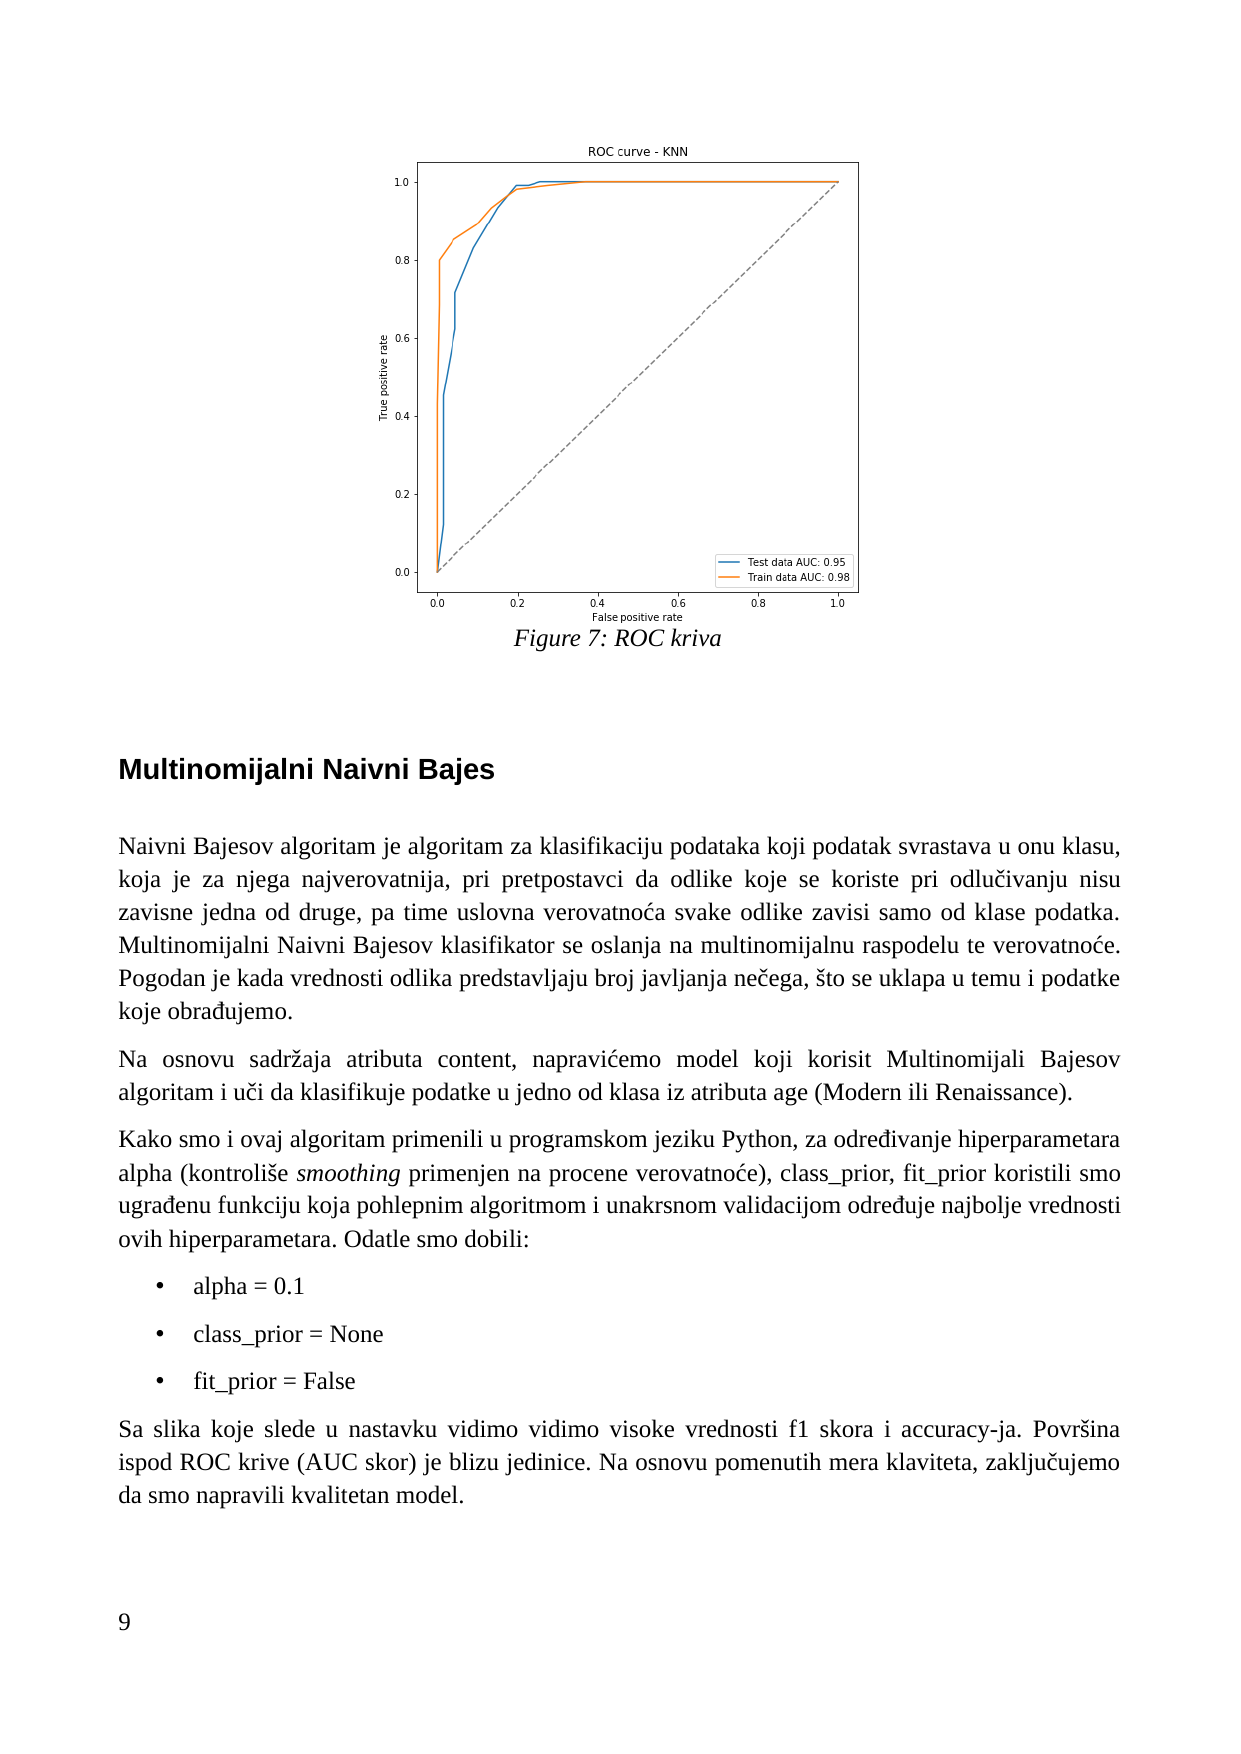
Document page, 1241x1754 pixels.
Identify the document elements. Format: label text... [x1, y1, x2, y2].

text Na osnovu sadržaja atributa content, napravićemo model koji korisit Multinomijali Bajesov algoritam i uči da klasifikuje podatke u jedno od klasa iz atributa age (Modern ili Renaissance). [118, 1044, 1122, 1106]
text Naivni Bajesov algoritam je algoritam za klasifikaciju podataka koji podatak svrastava u onu klasu, koja je za njega najverovatnija, pri pretpostavci da odlike koje se koriste pri odlučivanju nisu zavisne jedna od druge, pa time uslovna verovatnoća svake odlike zavisi samo od klase podatka. Multinomijalni Naivni Bajesov klasifikator se oslanja na multinomijalnu raspodelu te verovatnoće. Pogodan je kada vrednosti odlika predstavljaju broj javljanja nečega, što se uklapa u temu i podatke koje obrađujemo. [118, 831, 1122, 1025]
text Sa slika koje slede u nastavku vidimo vidimo visoke vrednosti f1 skora i accuracy-ja. Površina ispod ROC krive (AUC skor) je blizu jedinice. Na osnovu pomenutih mera klaviteta, zaključujemo da smo napravili kvalitetan model. [118, 1414, 1122, 1509]
text Kako smo i ovaj algoritam primenili u programskom jeziku Python, za određivanje hiperparametara alpha (kontroliše smoothing primenjen na procene verovatnoće), class_prior, fit_prior koristili smo ugrađenu funkciju koja pohlepnim algoritmom i unakrsnom validacijom određuje najbolje vrednosti ovih hiperparametara. Odatle smo dobili: [118, 1124, 1122, 1252]
picture [369, 143, 869, 624]
list fit_prior = False [156, 1366, 1122, 1395]
list class_prior = None [156, 1319, 1122, 1348]
list alpha = 0.1 [156, 1271, 1122, 1300]
subtitle Multinomijalni Naivni Bajes [118, 752, 1122, 819]
text Figure 7: ROC kriva [370, 624, 868, 652]
